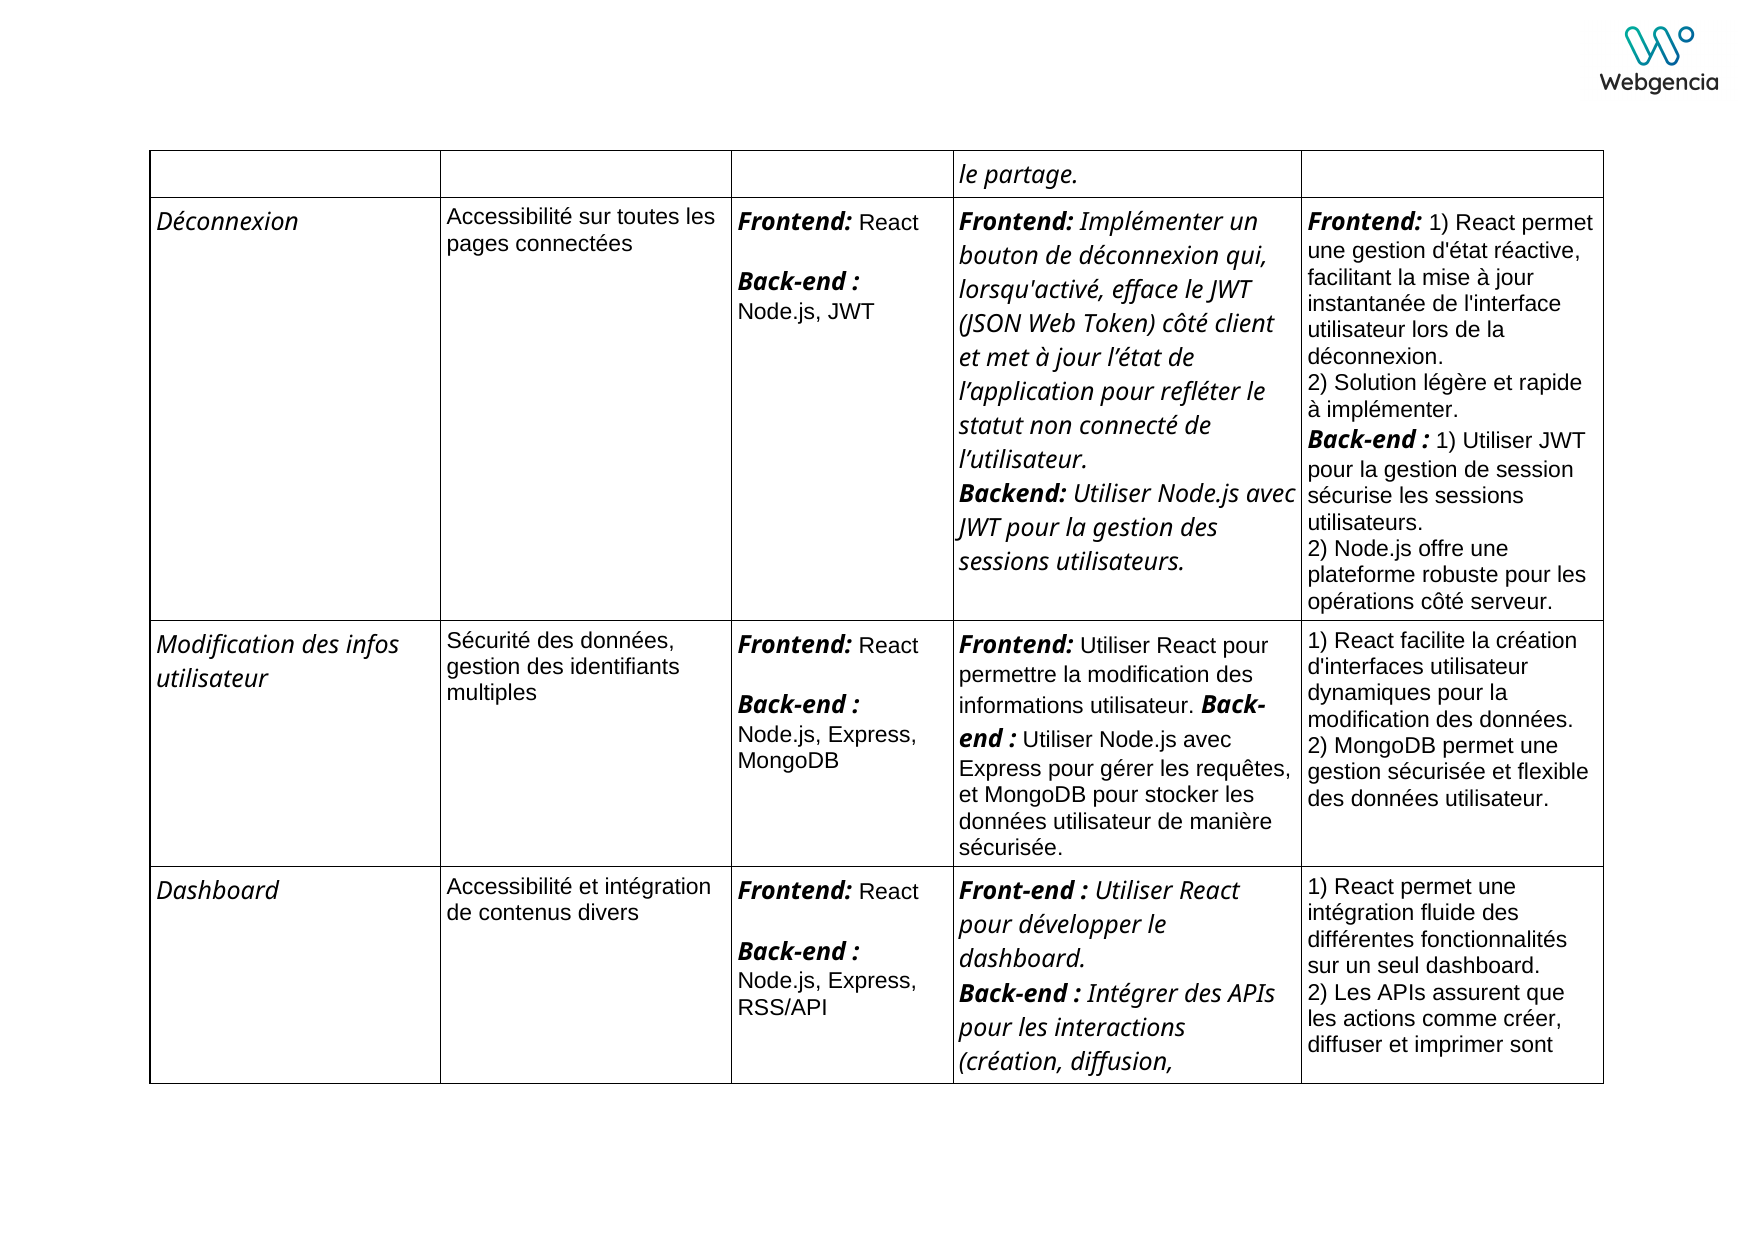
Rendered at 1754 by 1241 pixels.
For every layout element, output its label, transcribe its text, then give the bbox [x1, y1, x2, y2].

table_cell Front-end : Utiliser React pour développer le dashboard. Back-end : Intégrer des APIs pour les interactions (création, diffusion, [954, 867, 1301, 1083]
table_cell le partage. [954, 151, 1301, 197]
table_cell [441, 151, 731, 197]
table_cell [151, 151, 440, 197]
table_cell [1302, 151, 1603, 197]
table_cell Frontend: 1) React permet une gestion d'état réactive, facilitant la mise à jour instantanée de l'interface utilisateur lors de la déconnexion. 2) Solution légère et rapide à implémenter. Back-end : 1) Utiliser JWT pour la gestion de session sécurise les sessions utilisateurs. 2) Node.js offre une plateforme robuste pour les opérations côté serveur. [1302, 198, 1603, 620]
table_cell Modification des infos utilisateur [151, 621, 440, 866]
picture [1580, 20, 1739, 101]
table_cell Frontend: Implémenter un bouton de déconnexion qui, lorsqu'activé, efface le JWT (JSON Web Token) côté client et met à jour l’état de l’application pour refléter le statut non connecté de l’utilisateur. Backend: Utiliser Node.js avec JWT pour la gestion des sessions utilisateurs. [954, 198, 1301, 620]
table_cell Déconnexion [151, 198, 440, 620]
table_cell Frontend: React Back-end : Node.js, JWT [732, 198, 953, 620]
table_cell Accessibilité et intégration de contenus divers [441, 867, 731, 1083]
table_cell 1) React facilite la création d'interfaces utilisateur dynamiques pour la modification des données. 2) MongoDB permet une gestion sécurisée et flexible des données utilisateur. [1302, 621, 1603, 866]
table_cell Accessibilité sur toutes les pages connectées [441, 198, 731, 620]
table_cell [732, 151, 953, 197]
table_cell Frontend: React Back-end : Node.js, Express, MongoDB [732, 621, 953, 866]
table_cell Frontend: Utiliser React pour permettre la modification des informations utilisateur. Back-end : Utiliser Node.js avec Express pour gérer les requêtes, et MongoDB pour stocker les données utilisateur de manière sécurisée. [954, 621, 1301, 866]
table_cell 1) React permet une intégration fluide des différentes fonctionnalités sur un seul dashboard. 2) Les APIs assurent que les actions comme créer, diffuser et imprimer sont [1302, 867, 1603, 1083]
table_cell Dashboard [151, 867, 440, 1083]
table_cell Sécurité des données, gestion des identifiants multiples [441, 621, 731, 866]
table_cell Frontend: React Back-end : Node.js, Express, RSS/API [732, 867, 953, 1083]
